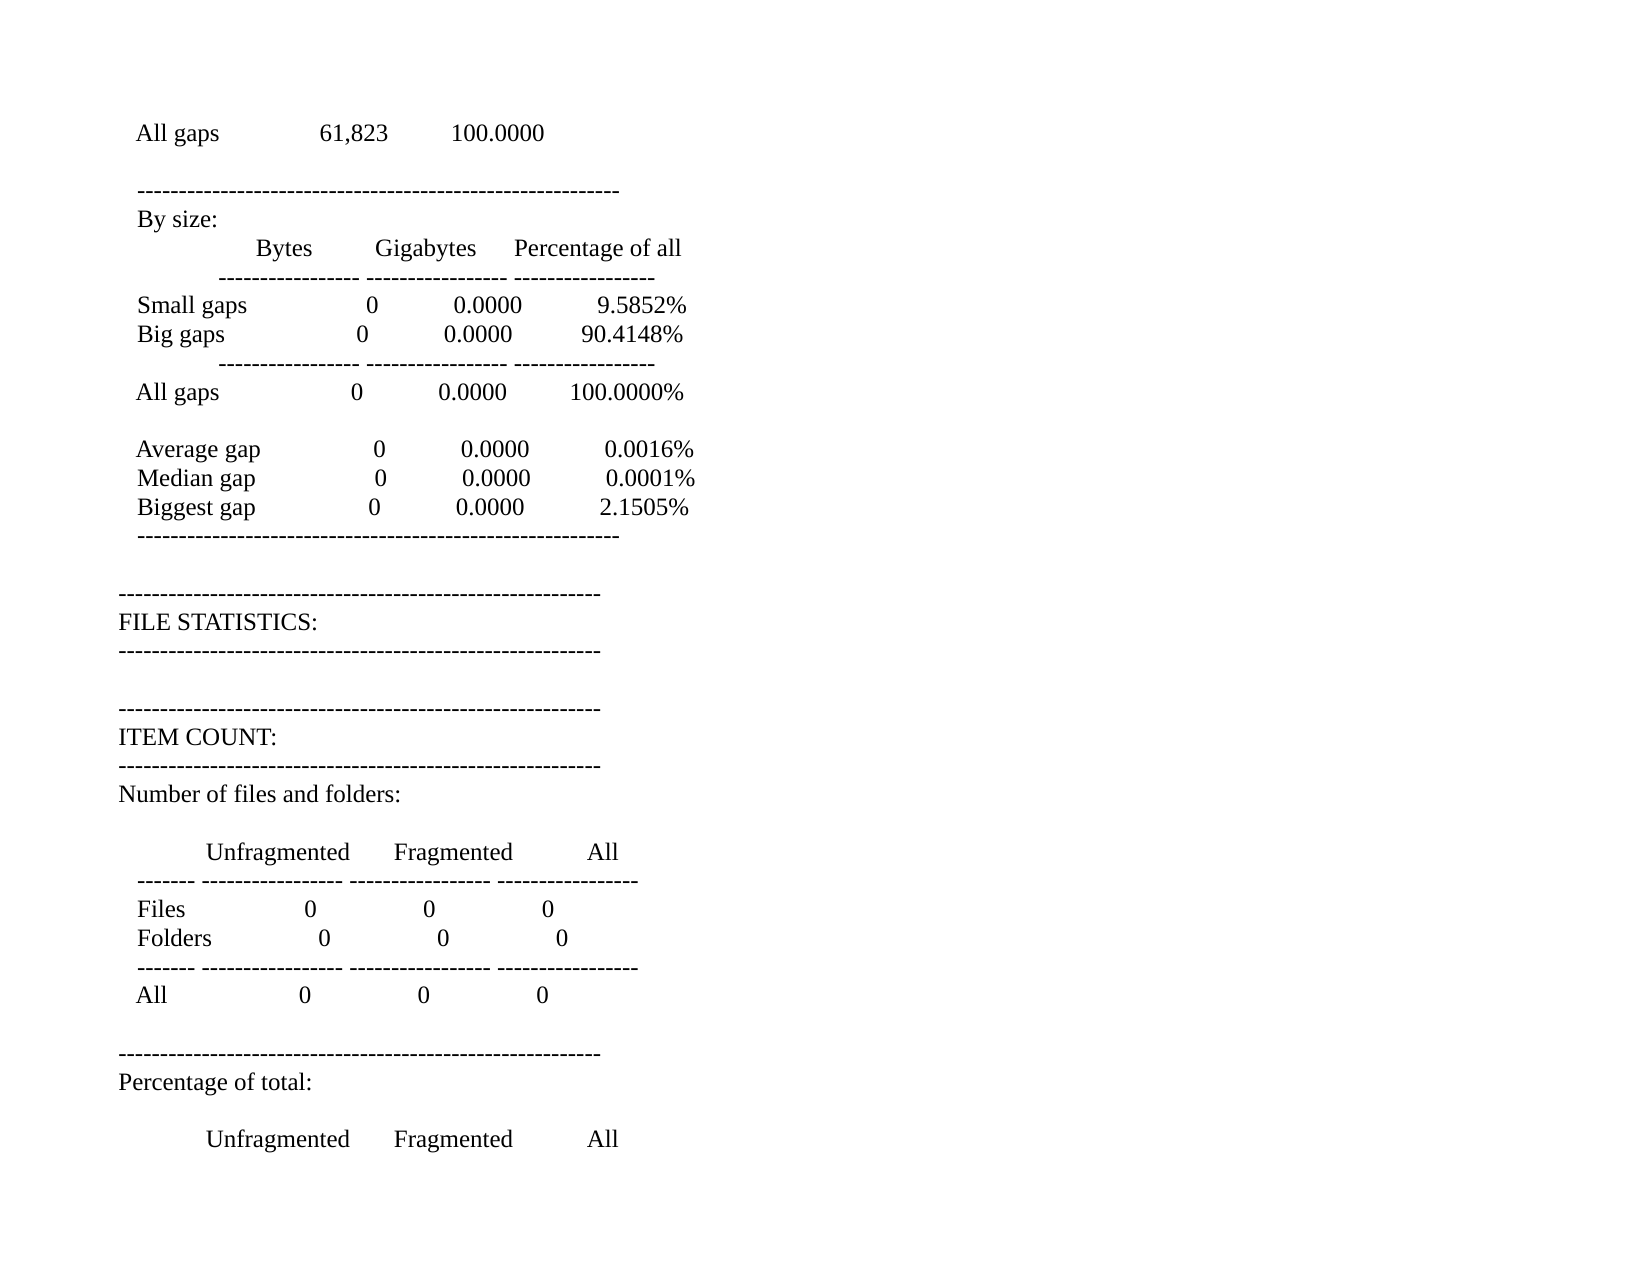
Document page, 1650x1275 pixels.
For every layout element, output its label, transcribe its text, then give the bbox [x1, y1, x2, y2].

text Average gap 0 0.0000 0.0016% [118, 434, 1532, 463]
text All 0 0 0 [118, 981, 1532, 1009]
text By size: [118, 204, 1532, 233]
text ---------------------------------------------------------- [118, 1038, 1532, 1067]
text Percentage of total: [118, 1067, 1532, 1096]
text ---------------------------------------------------------- [118, 693, 1532, 722]
text ---------------------------------------------------------- [118, 176, 1532, 204]
text All gaps 61,823 100.0000 [118, 118, 1532, 147]
text ---------------------------------------------------------- [118, 578, 1532, 607]
text Files 0 0 0 [118, 894, 1532, 923]
text Unfragmented Fragmented All [118, 837, 1532, 866]
text Biggest gap 0 0.0000 2.1505% [118, 492, 1532, 521]
text Big gaps 0 0.0000 90.4148% [118, 319, 1532, 348]
text Number of files and folders: [118, 779, 1532, 808]
text Bytes Gigabytes Percentage of all [118, 233, 1532, 262]
text ---------------------------------------------------------- [118, 636, 1532, 664]
text Small gaps 0 0.0000 9.5852% [118, 291, 1532, 319]
text ---------------------------------------------------------- [118, 521, 1532, 549]
text FILE STATISTICS: [118, 607, 1532, 636]
text Unfragmented Fragmented All [118, 1124, 1532, 1153]
text ------- ----------------- ----------------- ----------------- [118, 866, 1532, 894]
text All gaps 0 0.0000 100.0000% [118, 377, 1532, 406]
text ---------------------------------------------------------- [118, 751, 1532, 779]
text Folders 0 0 0 [118, 923, 1532, 952]
text ----------------- ----------------- ----------------- [118, 262, 1532, 291]
text Median gap 0 0.0000 0.0001% [118, 463, 1532, 492]
text ----------------- ----------------- ----------------- [118, 348, 1532, 377]
text ITEM COUNT: [118, 722, 1532, 751]
text ------- ----------------- ----------------- ----------------- [118, 952, 1532, 981]
